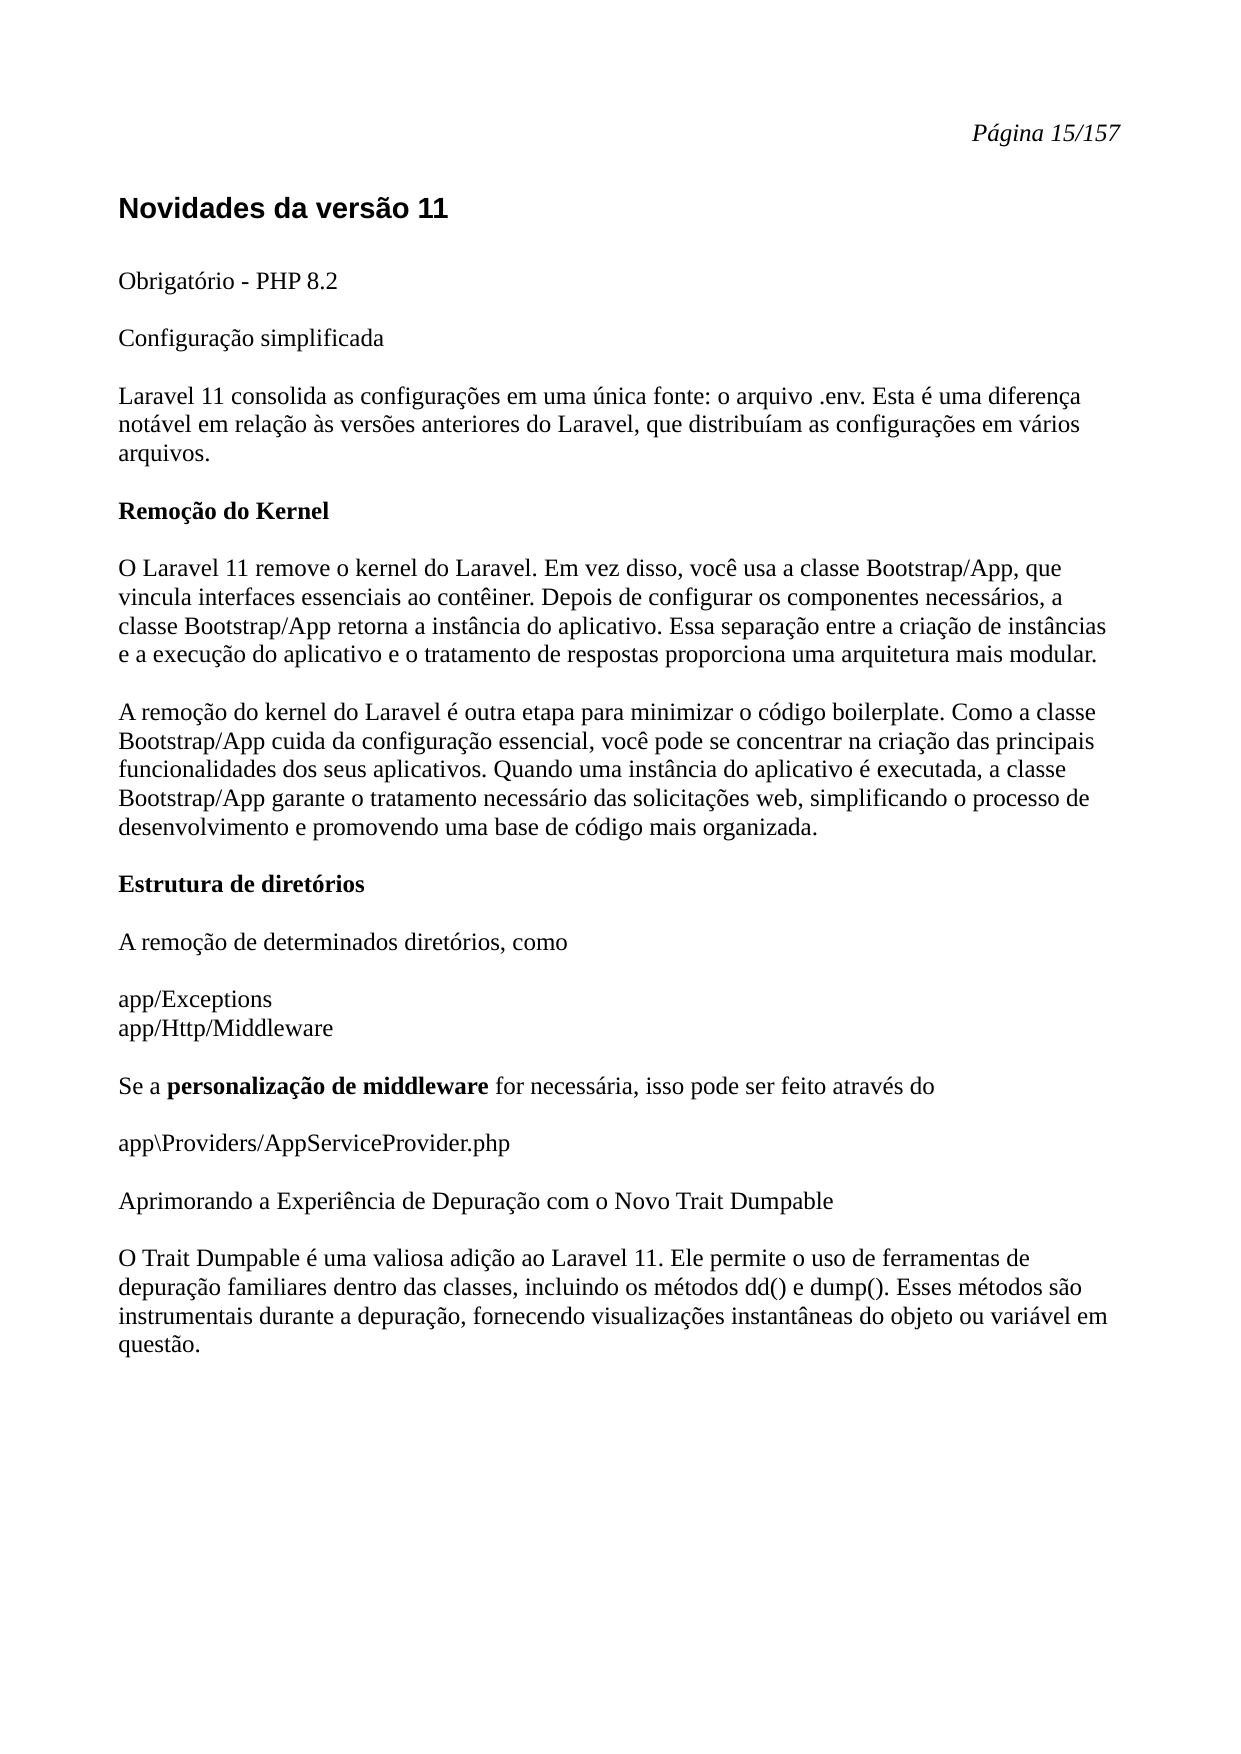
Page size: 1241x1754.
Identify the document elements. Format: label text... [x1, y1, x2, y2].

text Estrutura de diretórios [118, 869, 1122, 898]
text Se a personalização de middleware for necessária, isso pode ser feito através do [118, 1071, 1122, 1099]
text app/Http/Middleware [118, 1013, 1122, 1042]
text Remoção do Kernel [118, 496, 1122, 524]
text Aprimorando a Experiência de Depuração com o Novo Trait Dumpable [118, 1186, 1122, 1214]
text Laravel 11 consolida as configurações em uma única fonte: o arquivo .env. Esta é uma diferença notável em relação às versões anteriores do Laravel, que distribuíam as configurações em vários arquivos. [118, 381, 1122, 467]
text Obrigatório - PHP 8.2 [118, 266, 1122, 294]
text O Trait Dumpable é uma valiosa adição ao Laravel 11. Ele permite o uso de ferramentas de depuração familiares dentro das classes, incluindo os métodos dd() e dump(). Esses métodos são instrumentais durante a depuração, fornecendo visualizações instantâneas do objeto ou variável em questão. [118, 1243, 1122, 1358]
text Configuração simplificada [118, 323, 1122, 352]
text A remoção do kernel do Laravel é outra etapa para minimizar o código boilerplate. Como a classe Bootstrap/App cuida da configuração essencial, você pode se concentrar na criação das principais funcionalidades dos seus aplicativos. Quando uma instância do aplicativo é executada, a classe Bootstrap/App garante o tratamento necessário das solicitações web, simplificando o processo de desenvolvimento e promovendo uma base de código mais organizada. [118, 697, 1122, 841]
text A remoção de determinados diretórios, como [118, 927, 1122, 956]
text app\Providers/AppServiceProvider.php [118, 1128, 1122, 1157]
subtitle Novidades da versão 11 [118, 191, 1122, 224]
text app/Exceptions [118, 984, 1122, 1013]
text O Laravel 11 remove o kernel do Laravel. Em vez disso, você usa a classe Bootstrap/App, que vincula interfaces essenciais ao contêiner. Depois de configurar os componentes necessários, a classe Bootstrap/App retorna a instância do aplicativo. Essa separação entre a criação de instâncias e a execução do aplicativo e o tratamento de respostas proporciona uma arquitetura mais modular. [118, 553, 1122, 668]
